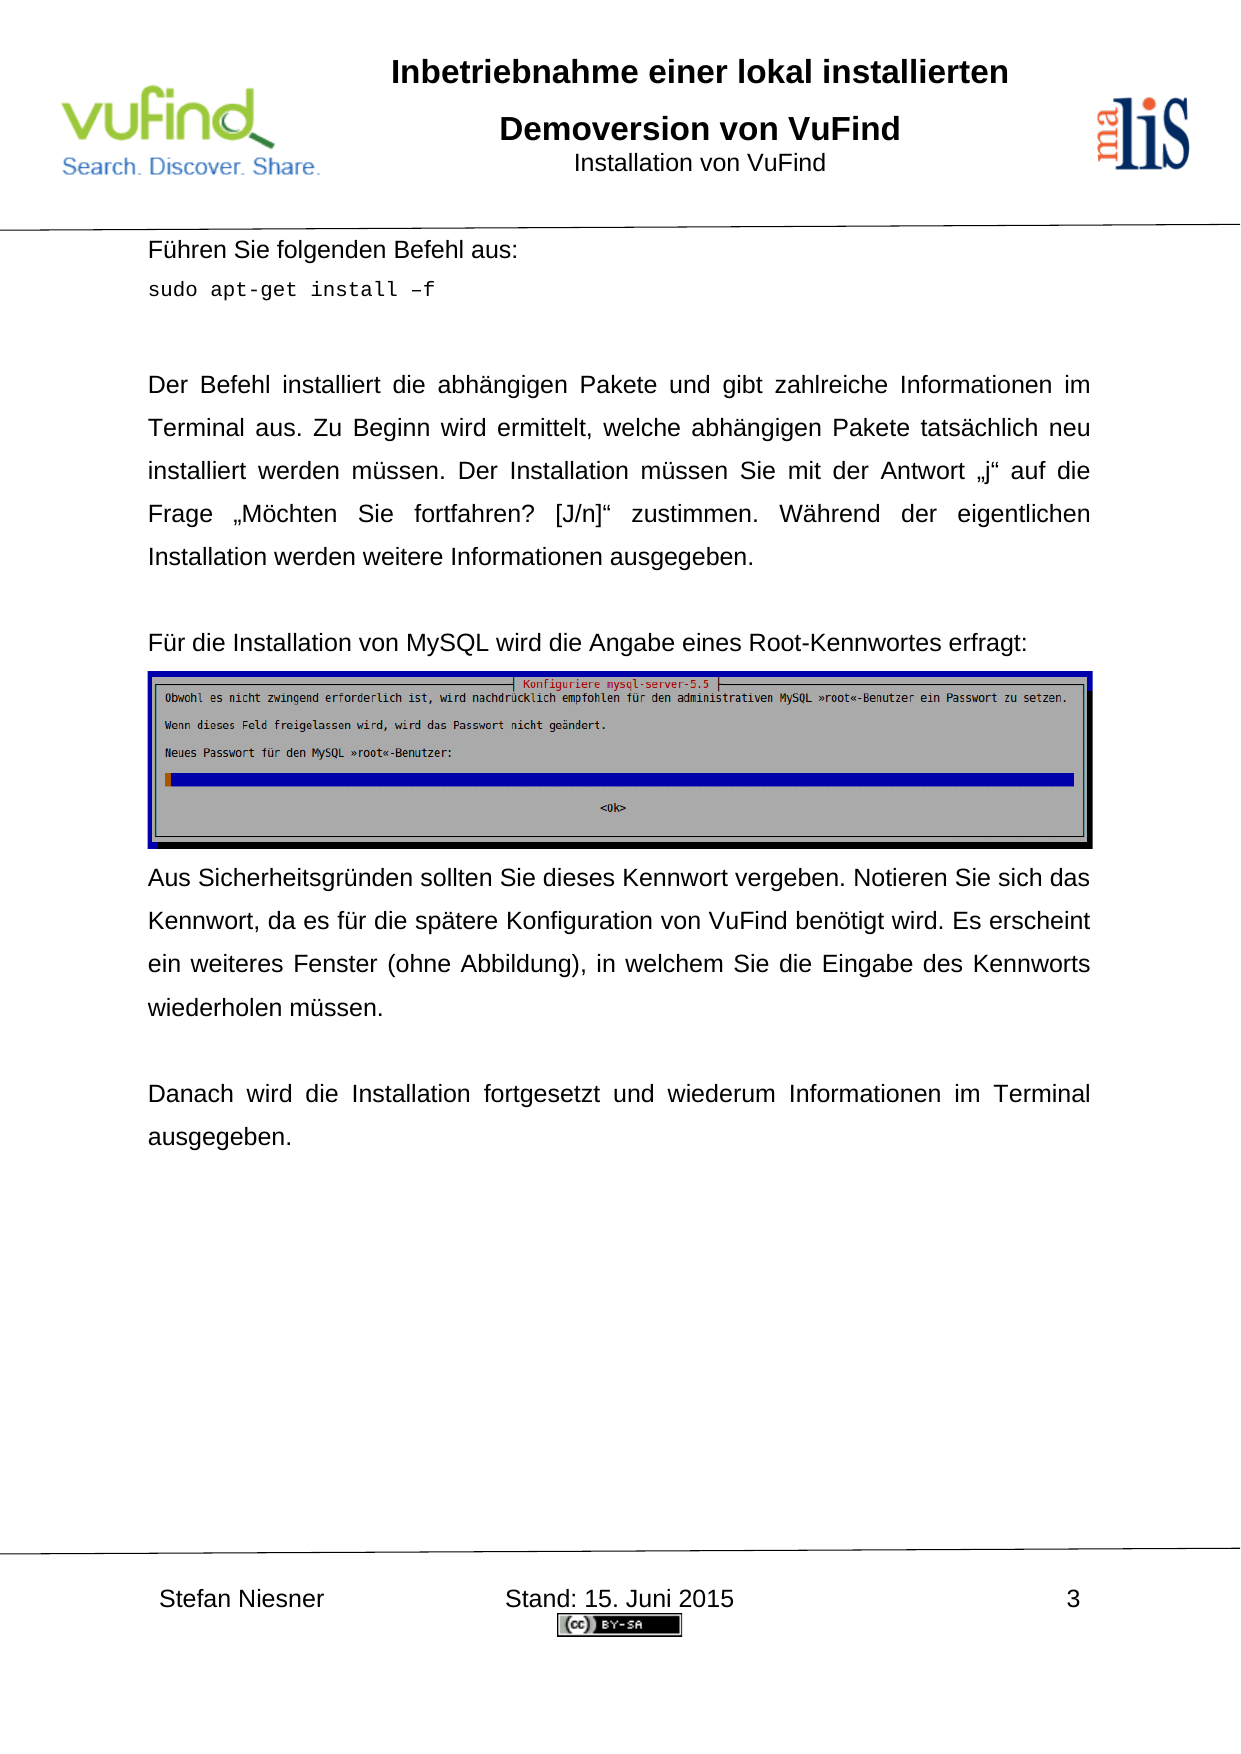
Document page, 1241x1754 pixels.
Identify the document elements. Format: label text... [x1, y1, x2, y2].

text sudo apt-get install –f [148, 278, 1092, 302]
text Danach wird die Installation fortgesetzt und wiederum Informationen im Terminal ausgegeben. [148, 1079, 1092, 1151]
text Der Befehl installiert die abhängigen Pakete und gibt zahlreiche Informationen im Terminal aus. Zu Beginn wird ermittelt, welche abhängigen Pakete tatsächlich neu installiert werden müssen. Der Installation müssen Sie mit der Antwort „j“ auf die Frage „Möchten Sie fortfahren? [J/n]“ zustimmen. Während der eigentlichen Installation werden weitere Informationen ausgegeben. [148, 369, 1092, 571]
text Führen Sie folgenden Befehl aus: [148, 235, 1092, 264]
picture [59, 81, 325, 183]
text Für die Installation von MySQL wird die Angabe eines Root-Kennwortes erfragt: [148, 628, 1092, 657]
text Aus Sicherheitsgründen sollten Sie dieses Kennwort vergeben. Notieren Sie sich das Kennwort, da es für die spätere Konfiguration von VuFind benötigt wird. Es erscheint ein weiteres Fenster (ohne Abbildung), in welchem Sie die Eingabe des Kennworts wiederholen müssen. [148, 863, 1092, 1021]
picture [147, 671, 1093, 849]
picture [1092, 81, 1193, 181]
picture [557, 1613, 683, 1637]
